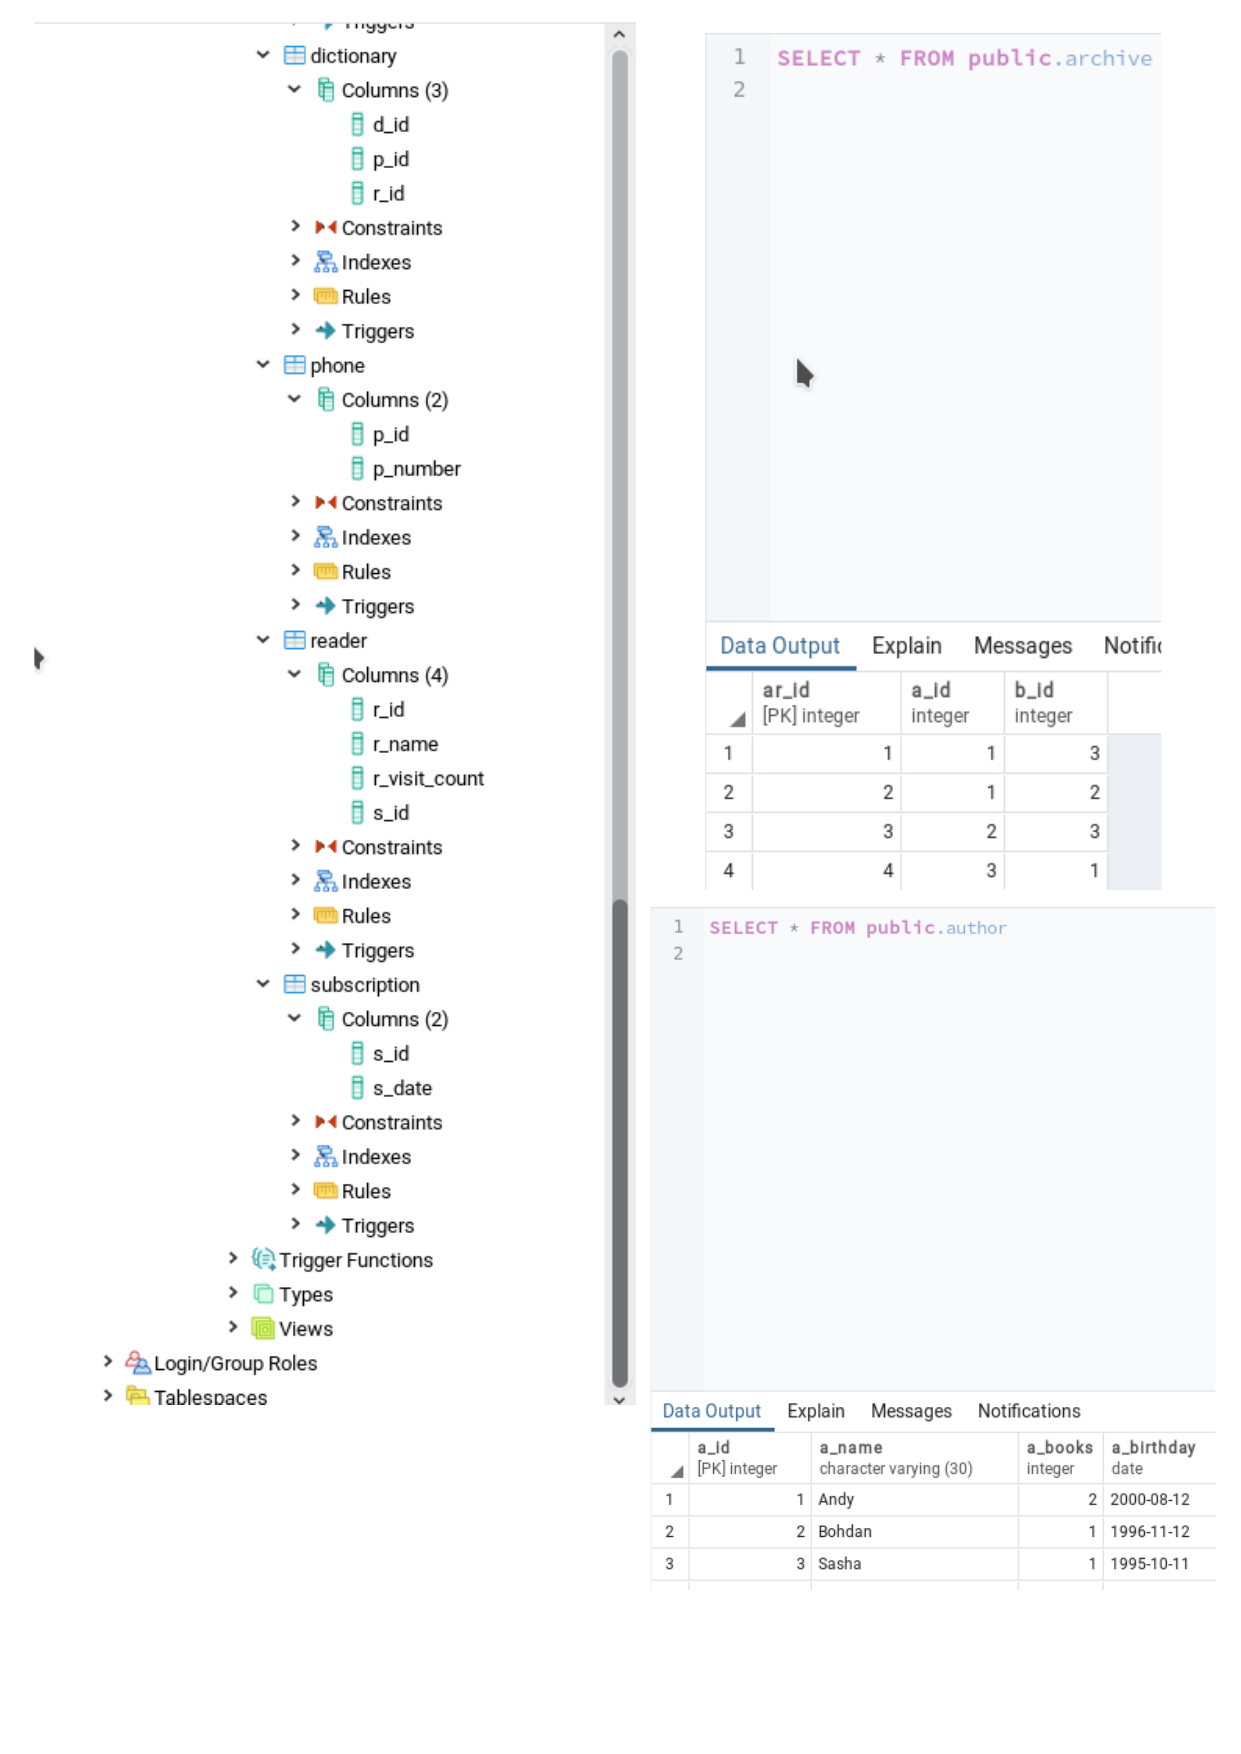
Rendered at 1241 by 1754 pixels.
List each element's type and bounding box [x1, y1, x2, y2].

picture [34, 21, 636, 1405]
picture [650, 907, 1216, 1590]
picture [705, 33, 1162, 890]
